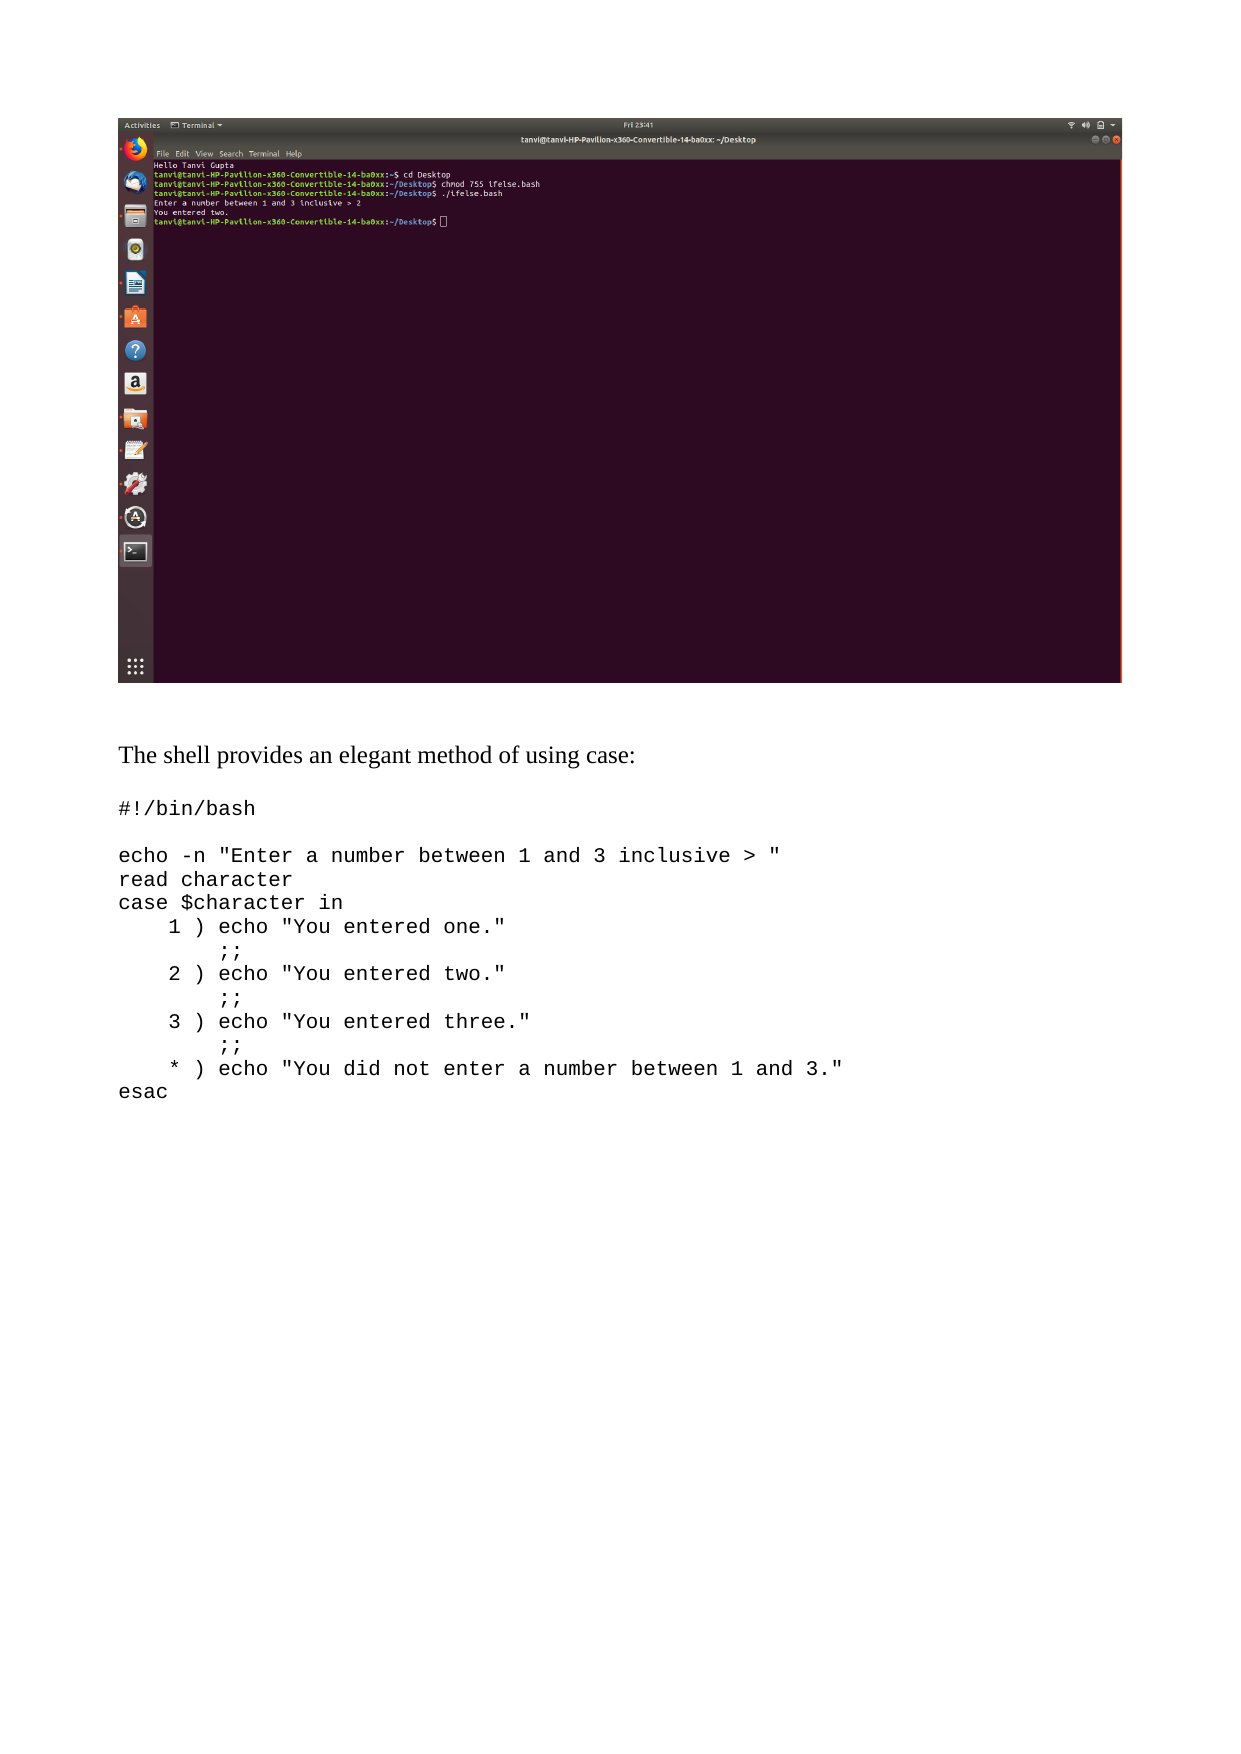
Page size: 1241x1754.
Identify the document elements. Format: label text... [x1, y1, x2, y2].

text 2 ) echo "You entered two." [118, 963, 1122, 987]
text esac [118, 1082, 1122, 1105]
text 1 ) echo "You entered one." [118, 916, 1122, 940]
text ;; [118, 987, 1122, 1011]
text case $character in [118, 892, 1122, 916]
picture [118, 118, 1123, 683]
text ;; [118, 940, 1122, 963]
text ;; [118, 1034, 1122, 1058]
text The shell provides an elegant method of using case: [118, 740, 1122, 769]
text #!/bin/bash [118, 798, 1122, 821]
text echo -n "Enter a number between 1 and 3 inclusive > " [118, 845, 1122, 869]
text * ) echo "You did not enter a number between 1 and 3." [118, 1058, 1122, 1082]
text 3 ) echo "You entered three." [118, 1011, 1122, 1034]
text read character [118, 869, 1122, 892]
